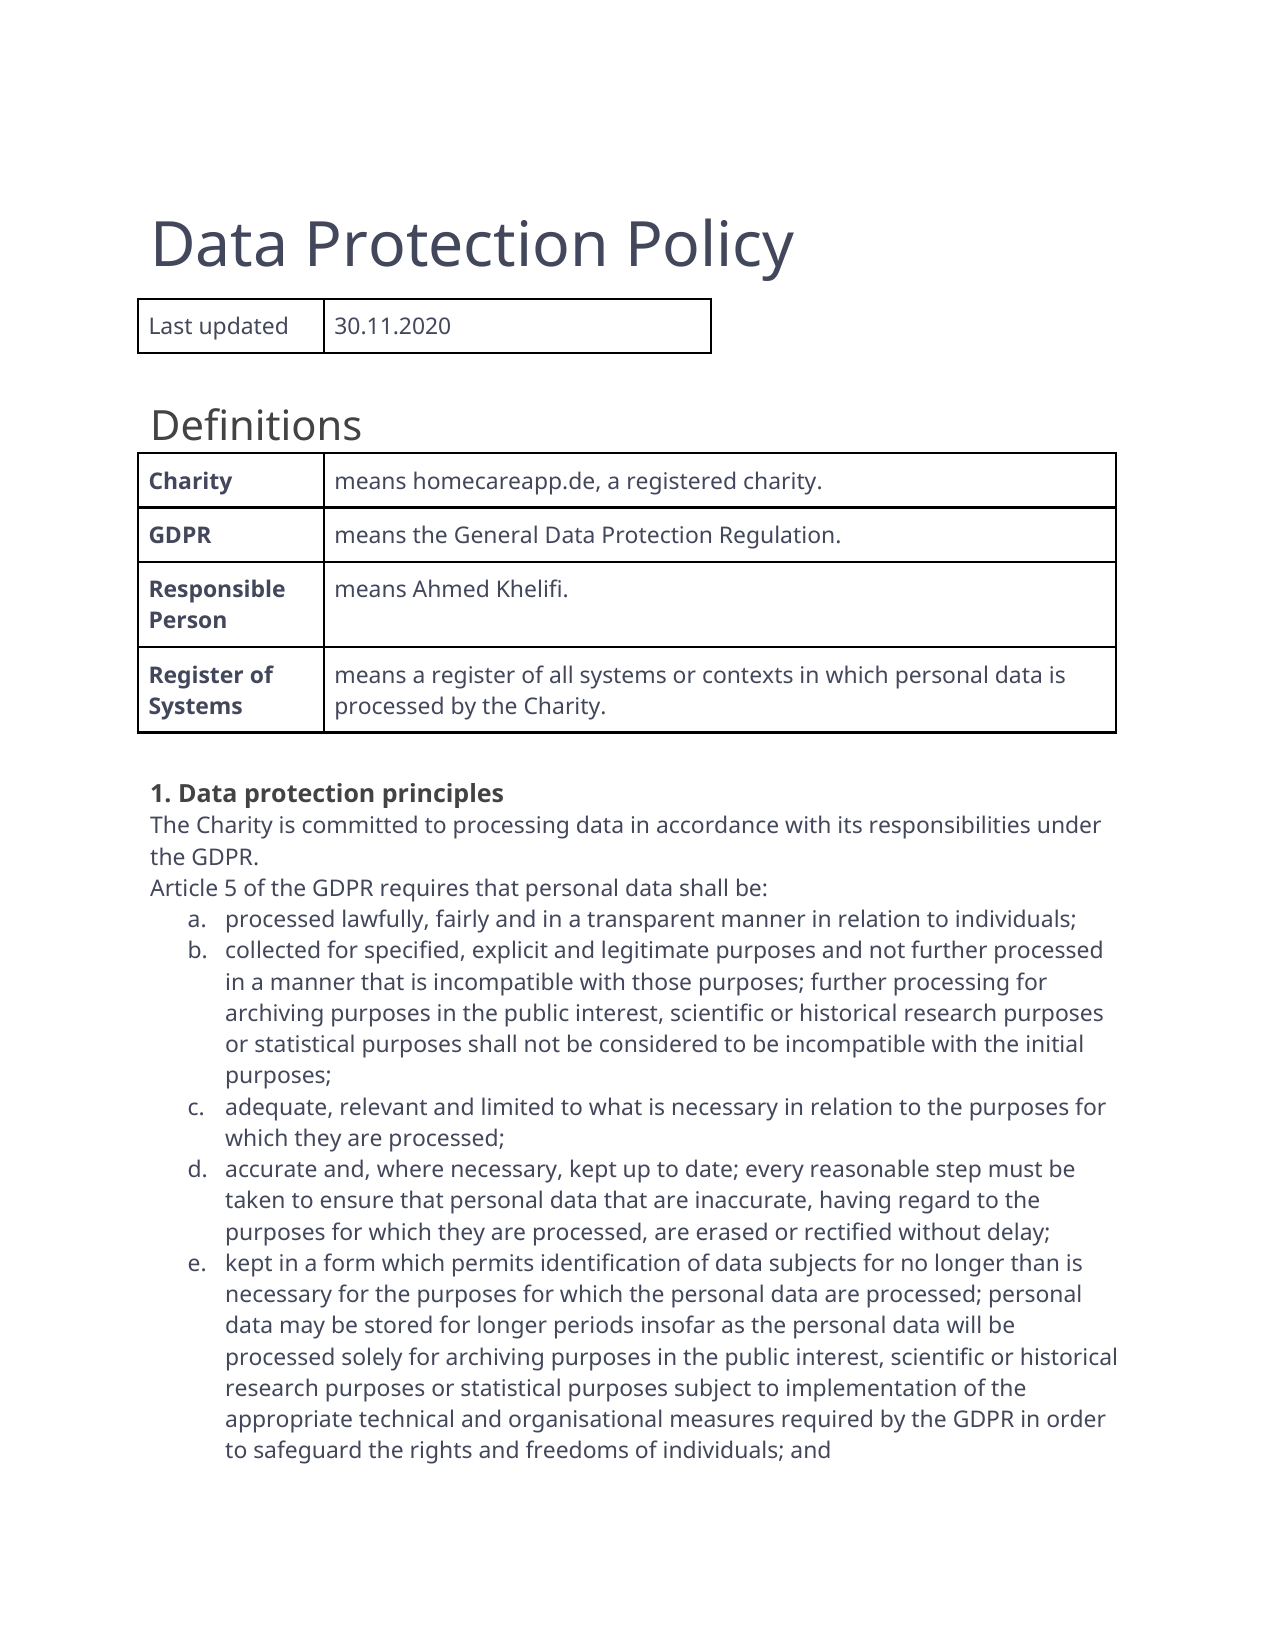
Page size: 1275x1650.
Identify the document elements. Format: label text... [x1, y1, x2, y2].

list accurate and, where necessary, kept up to date; every reasonable step must be taken to ensure that personal data that are inaccurate, having regard to the purposes for which they are processed, are erased or rectified without delay; [187, 1153, 1125, 1247]
table_cell means the General Data Protection Regulation. [325, 509, 1115, 561]
text Article 5 of the GDPR requires that personal data shall be: [150, 872, 1125, 903]
table_header means homecareapp.de, a registered charity. [325, 454, 1115, 506]
table_header Last updated [139, 300, 323, 352]
title Data Protection Policy [150, 200, 1125, 285]
list adequate, relevant and limited to what is necessary in relation to the purposes for which they are processed; [187, 1091, 1125, 1153]
list processed lawfully, fairly and in a transparent manner in relation to individuals; [187, 903, 1125, 934]
table_cell Register of Systems [139, 648, 323, 731]
text The Charity is committed to processing data in accordance with its responsibilities under the GDPR. [150, 809, 1125, 872]
list collected for specified, explicit and legitimate purposes and not further processed in a manner that is incompatible with those purposes; further processing for archiving purposes in the public interest, scientific or historical research purposes or statistical purposes shall not be considered to be incompatible with the initial purposes; [187, 934, 1125, 1091]
table_cell GDPR [139, 509, 323, 561]
subtitle Definitions [150, 396, 1125, 452]
table_cell means Ahmed Khelifi. [325, 563, 1115, 646]
list kept in a form which permits identification of data subjects for no longer than is necessary for the purposes for which the personal data are processed; personal data may be stored for longer periods insofar as the personal data will be processed solely for archiving purposes in the public interest, scientific or historical research purposes or statistical purposes subject to implementation of the appropriate technical and organisational measures required by the GDPR in order to safeguard the rights and freedoms of individuals; and [187, 1247, 1125, 1466]
table_cell means a register of all systems or contexts in which personal data is processed by the Charity. [325, 648, 1115, 731]
table_cell Responsible Person [139, 563, 323, 646]
table_header Charity [139, 454, 323, 506]
table_header 30.11.2020 [325, 300, 710, 352]
subtitle 1. Data protection principles [150, 775, 1125, 809]
